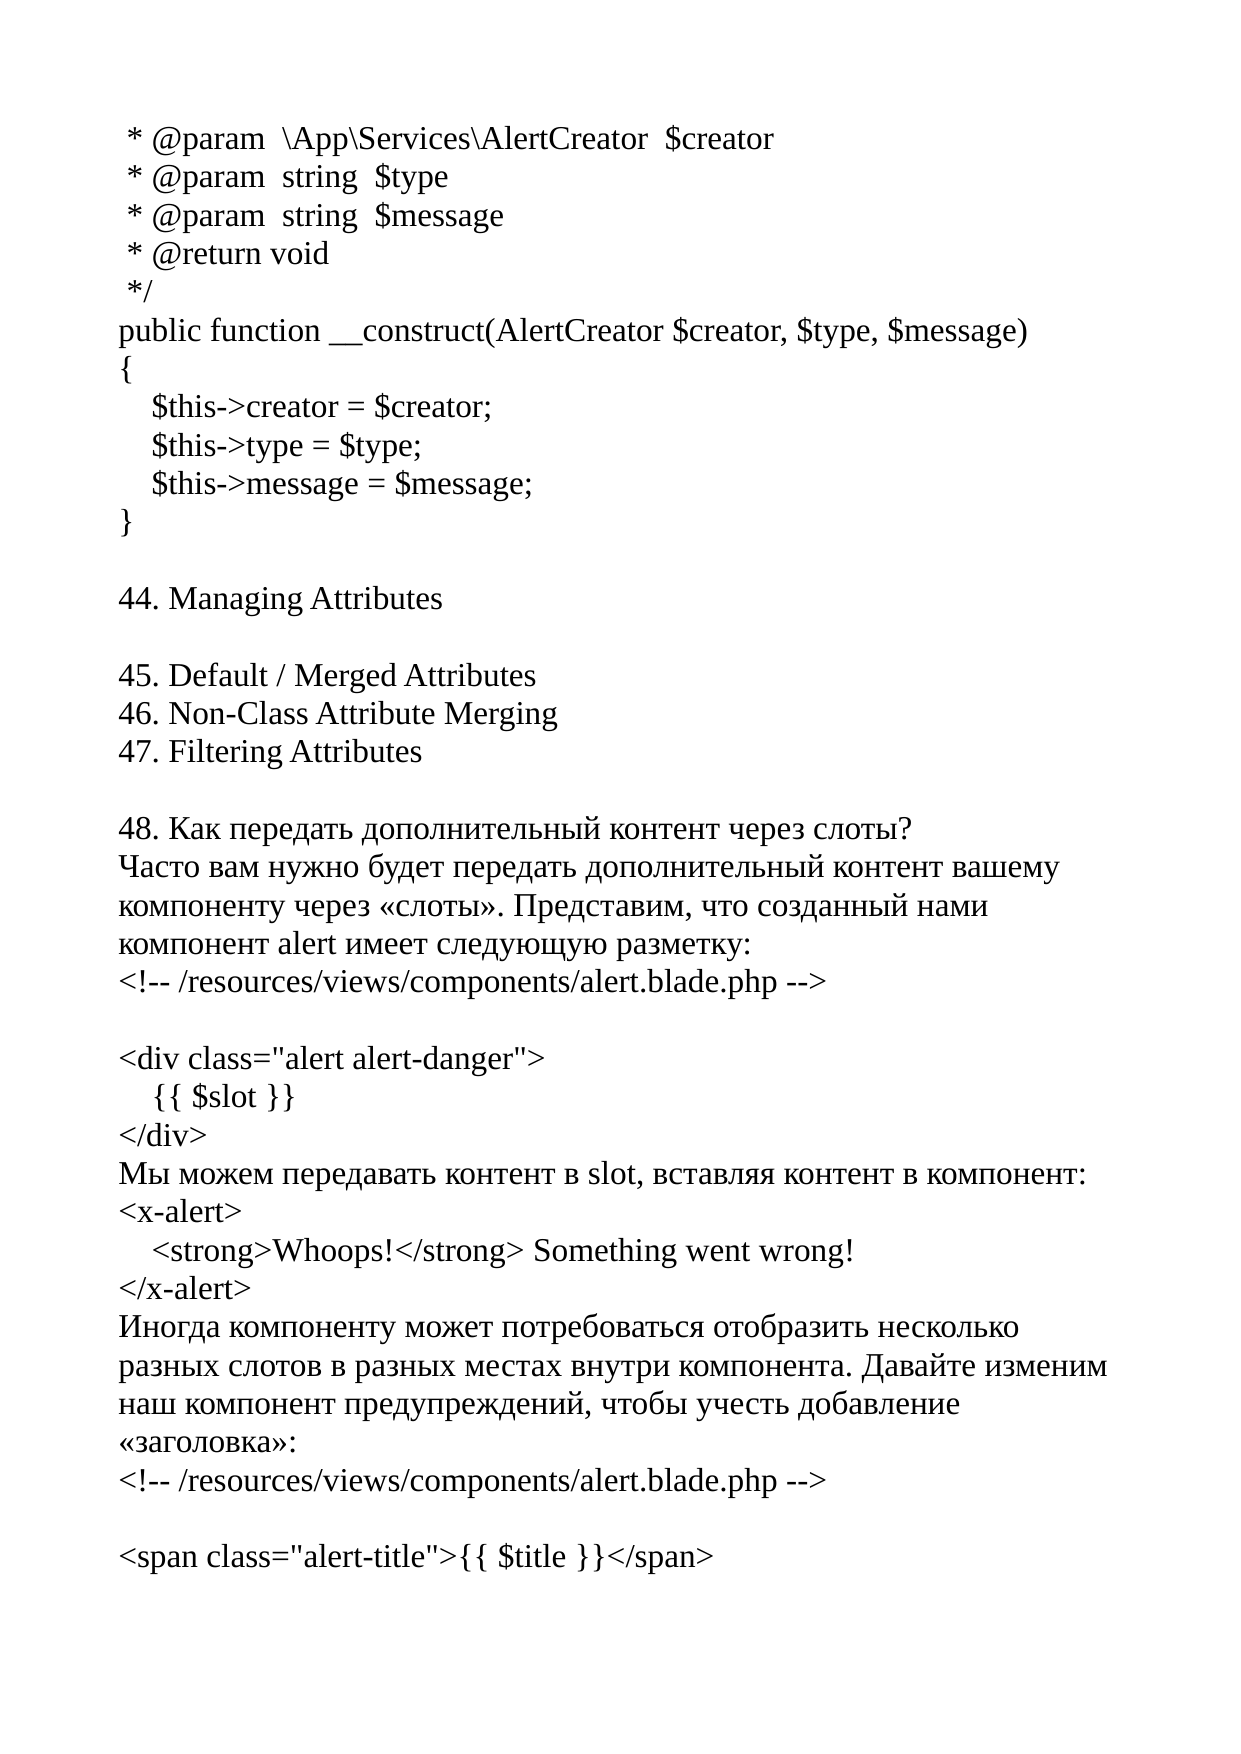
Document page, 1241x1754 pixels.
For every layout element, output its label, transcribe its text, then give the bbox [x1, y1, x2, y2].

text 45. Default / Merged Attributes [118, 655, 1122, 693]
text $this->type = $type; [118, 425, 1122, 463]
text <div class="alert alert-danger"> [118, 1038, 1122, 1076]
text 44. Managing Attributes [118, 578, 1122, 616]
text </x-alert> [118, 1268, 1122, 1306]
text </div> [118, 1115, 1122, 1153]
text <!-- /resources/views/components/alert.blade.php --> [118, 1460, 1122, 1498]
text 47. Filtering Attributes [118, 731, 1122, 770]
text <x-alert> [118, 1191, 1122, 1230]
text 46. Non-Class Attribute Merging [118, 693, 1122, 731]
text { [118, 348, 1122, 386]
text * @param string $type [118, 156, 1122, 195]
text 48. Как передать дополнительный контент через слоты? [118, 808, 1122, 846]
text Иногда компоненту может потребоваться отобразить несколько разных слотов в разных местах внутри компонента. Давайте изменим наш компонент предупреждений, чтобы учесть добавление «заголовка»: [118, 1306, 1122, 1460]
text <strong>Whoops!</strong> Something went wrong! [118, 1230, 1122, 1268]
text * @return void [118, 233, 1122, 271]
text public function __construct(AlertCreator $creator, $type, $message) [118, 310, 1122, 348]
text Часто вам нужно будет передать дополнительный контент вашему компоненту через «слоты». Представим, что созданный нами компонент alert имеет следующую разметку: [118, 846, 1122, 961]
text */ [118, 271, 1122, 310]
text Мы можем передавать контент в slot, вставляя контент в компонент: [118, 1153, 1122, 1191]
text } [118, 501, 1122, 540]
text $this->creator = $creator; [118, 386, 1122, 425]
text {{ $slot }} [118, 1076, 1122, 1115]
text * @param \App\Services\AlertCreator $creator [118, 118, 1122, 156]
text $this->message = $message; [118, 463, 1122, 501]
text <!-- /resources/views/components/alert.blade.php --> [118, 961, 1122, 1000]
text <span class="alert-title">{{ $title }}</span> [118, 1536, 1122, 1575]
text * @param string $message [118, 195, 1122, 233]
